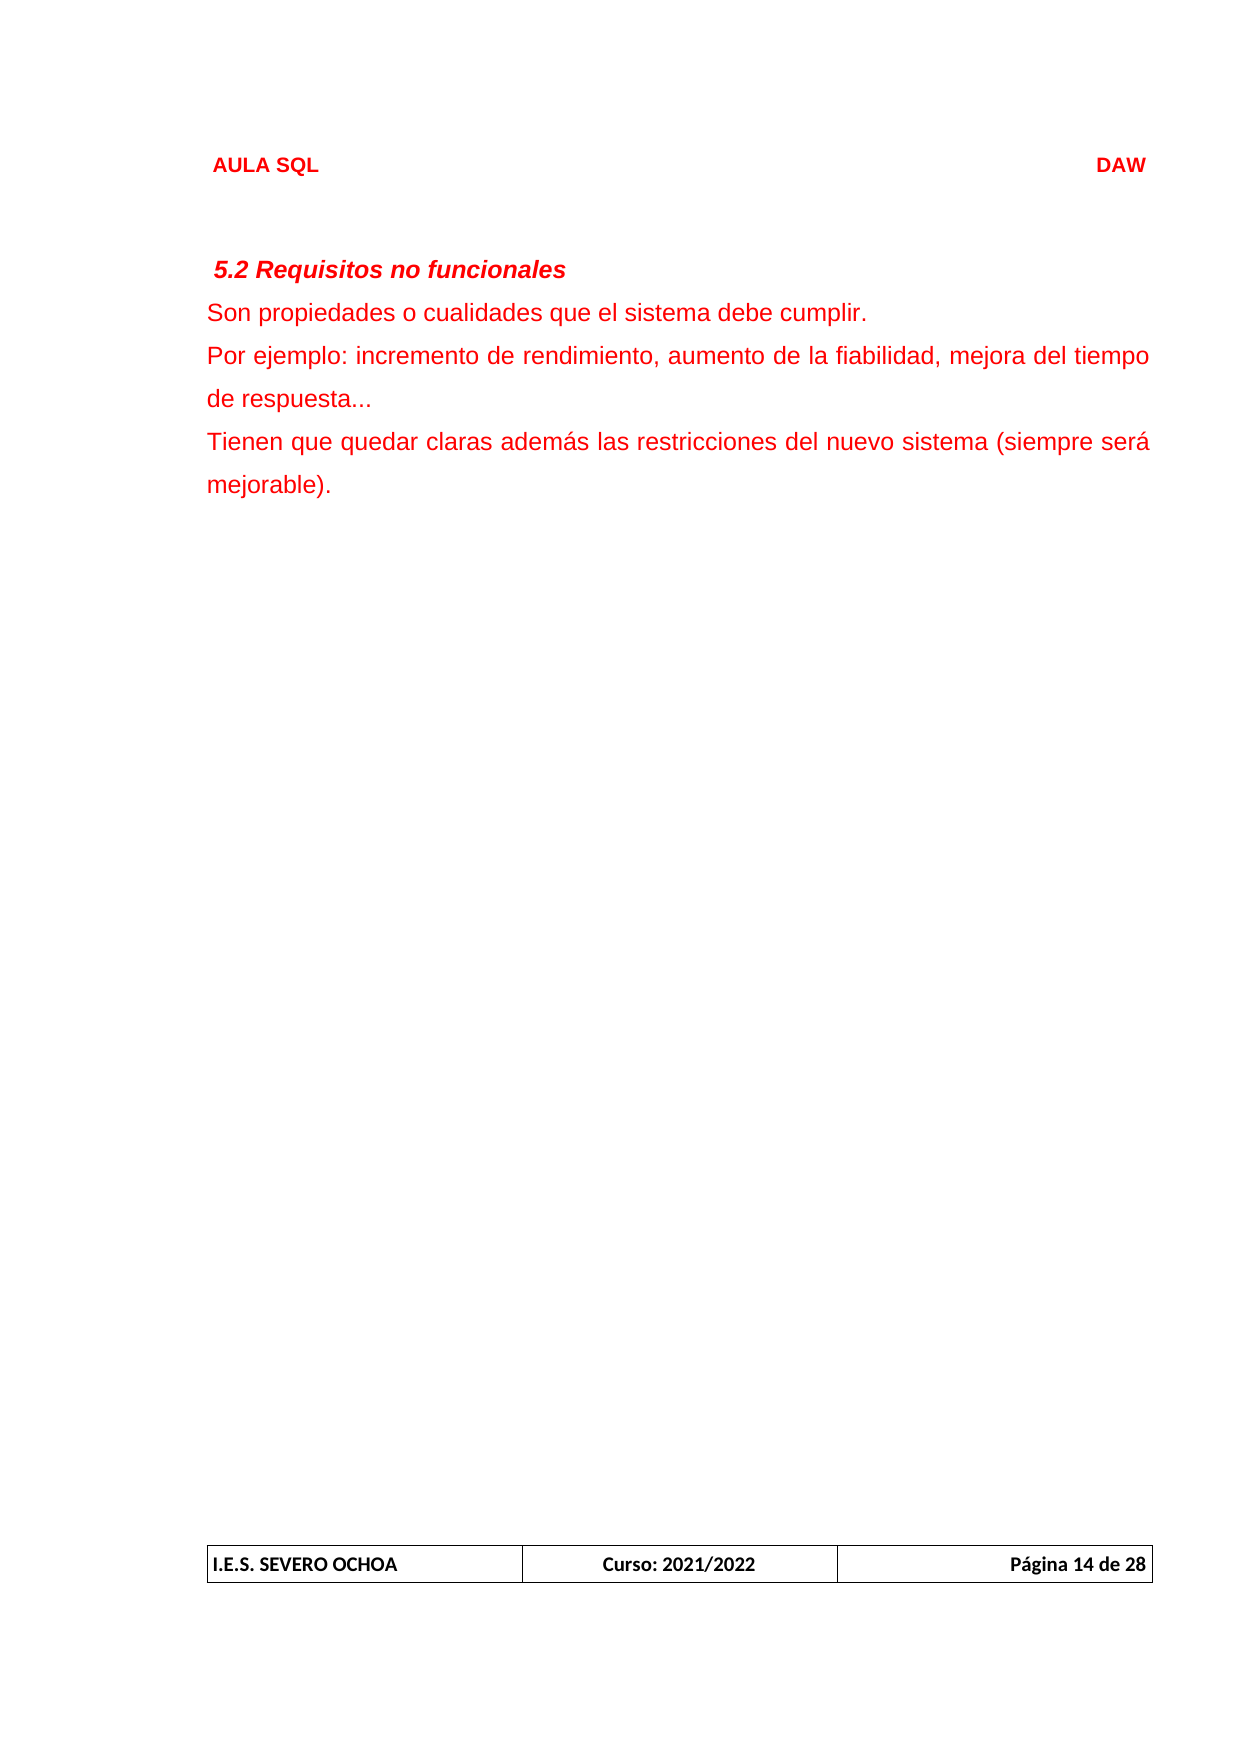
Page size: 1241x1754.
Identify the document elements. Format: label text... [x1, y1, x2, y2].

subtitle Requisitos no funcionales [207, 255, 1152, 284]
text Son propiedades o cualidades que el sistema debe cumplir. [207, 298, 1152, 327]
list Por ejemplo: incremento de rendimiento, aumento de la fiabilidad, mejora del tiempo de respuesta... [169, 341, 1152, 413]
list Tienen que quedar claras además las restricciones del nuevo sistema (siempre será mejorable). [169, 427, 1152, 499]
